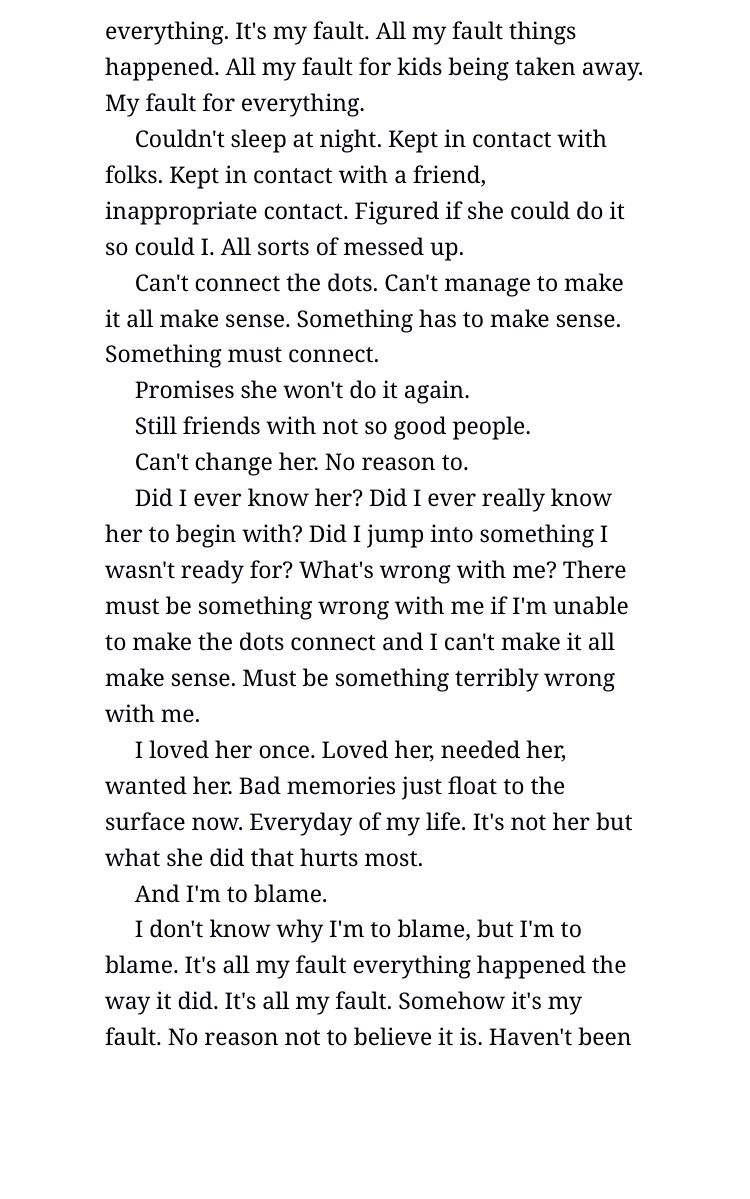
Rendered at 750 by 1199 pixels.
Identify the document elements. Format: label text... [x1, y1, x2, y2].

text Can't change her. No reason to. [105, 446, 645, 477]
text And I'm to blame. [105, 877, 645, 909]
text I loved her once. Loved her, needed her, wanted her. Bad memories just float to the surface now. Everyday of my life. It's not her but what she did that hurts most. [105, 734, 645, 873]
text Can't connect the dots. Can't manage to make it all make sense. Something has to make sense. Something must connect. [105, 267, 645, 370]
text everything. It's my fault. All my fault things happened. All my fault for kids being taken away. My fault for everything. [105, 15, 645, 118]
text Still friends with not so good people. [105, 410, 645, 442]
text Promises she won't do it again. [105, 374, 645, 406]
text Did I ever know her? Did I ever really know her to begin with? Did I jump into something I wasn't ready for? What's wrong with me? There must be something wrong with me if I'm unable to make the dots connect and I can't make it all make sense. Must be something terribly wrong with me. [105, 482, 645, 729]
text Couldn't sleep at night. Kept in contact with folks. Kept in contact with a friend, inappropriate contact. Figured if she could do it so could I. All sorts of messed up. [105, 123, 645, 262]
text I don't know why I'm to blame, but I'm to blame. It's all my fault everything happened the way it did. It's all my fault. Somehow it's my fault. No reason not to believe it is. Haven't been [105, 913, 645, 1052]
